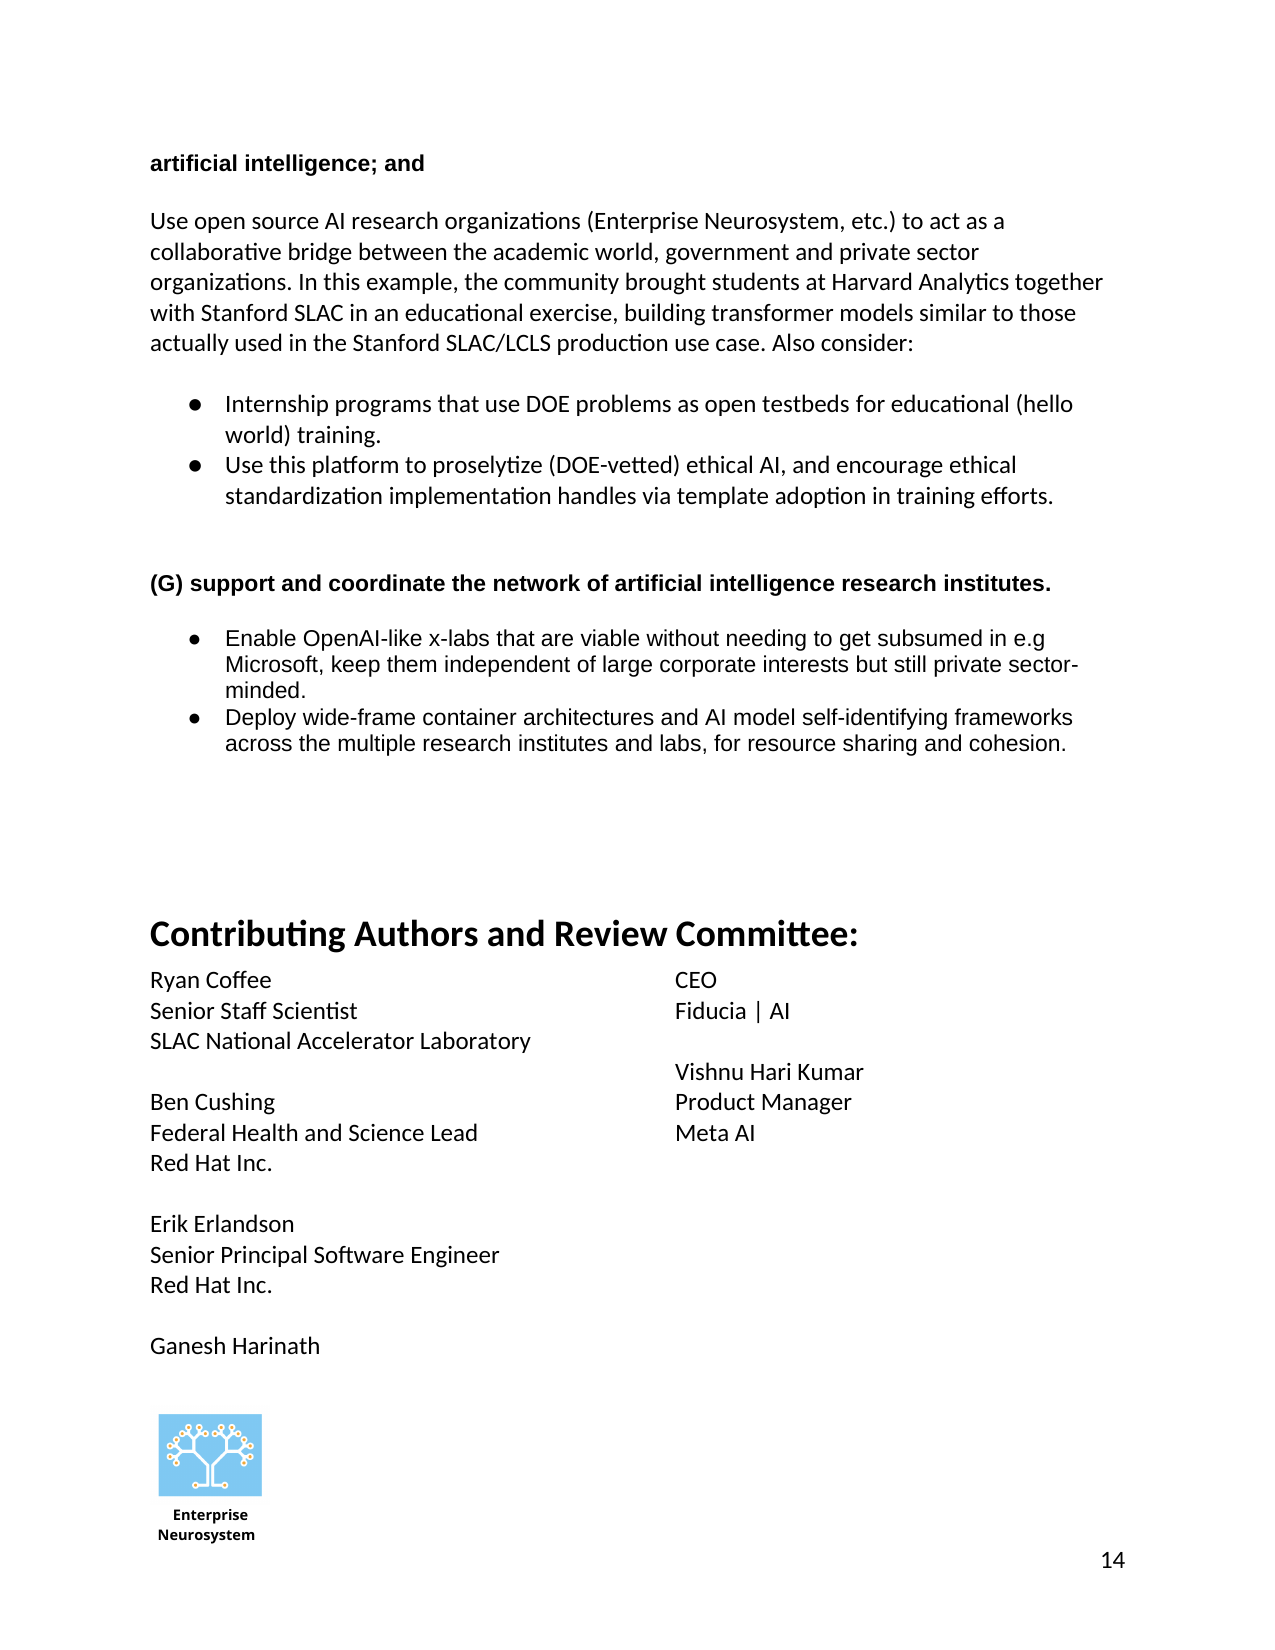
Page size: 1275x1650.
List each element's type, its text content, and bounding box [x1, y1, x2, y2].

text Vishnu Hari Kumar [675, 1056, 1125, 1086]
text Ganesh Harinath [150, 1331, 600, 1361]
picture [150, 1405, 271, 1505]
list Enable OpenAI-like x-labs that are viable without needing to get subsumed in e.g Microsoft, keep them independent of large corporate interests but still private sector-minded. [187, 625, 1125, 704]
text CEO [675, 964, 1125, 995]
text Use open source AI research organizations (Enterprise Neurosystem, etc.) to act as a collaborative bridge between the academic world, government and private sector organizations. In this example, the community brought students at Harvard Analytics together with Stanford SLAC in an educational exercise, building transformer models similar to those actually used in the Stanford SLAC/LCLS production use case. Also consider: [150, 205, 1125, 358]
text Product Manager [675, 1086, 1125, 1117]
text Ryan Coffee [150, 964, 600, 995]
subtitle Contributing Authors and Review Committee: [150, 910, 1125, 956]
text Federal Health and Science Lead [150, 1117, 600, 1147]
text SLAC National Accelerator Laboratory [150, 1025, 600, 1056]
text Senior Staff Scientist [150, 995, 600, 1025]
text Meta AI [675, 1117, 1125, 1147]
text Fiducia | AI [675, 995, 1125, 1025]
text (G) support and coordinate the network of artificial intelligence research institutes. [150, 569, 1125, 596]
text Ben Cushing [150, 1086, 600, 1117]
list Use this platform to proselytize (DOE-vetted) ethical AI, and encourage ethical standardization implementation handles via template adoption in training efforts. [187, 449, 1125, 510]
text Erik Erlandson [150, 1208, 600, 1239]
text Red Hat Inc. [150, 1269, 600, 1300]
list Internship programs that use DOE problems as open testbeds for educational (hello world) training. [187, 388, 1125, 449]
list Deploy wide-frame container architectures and AI model self-identifying frameworks across the multiple research institutes and labs, for resource sharing and cohesion. [187, 704, 1125, 756]
text artificial intelligence; and [150, 150, 1125, 176]
text Senior Principal Software Engineer [150, 1239, 600, 1269]
text Red Hat Inc. [150, 1147, 600, 1178]
